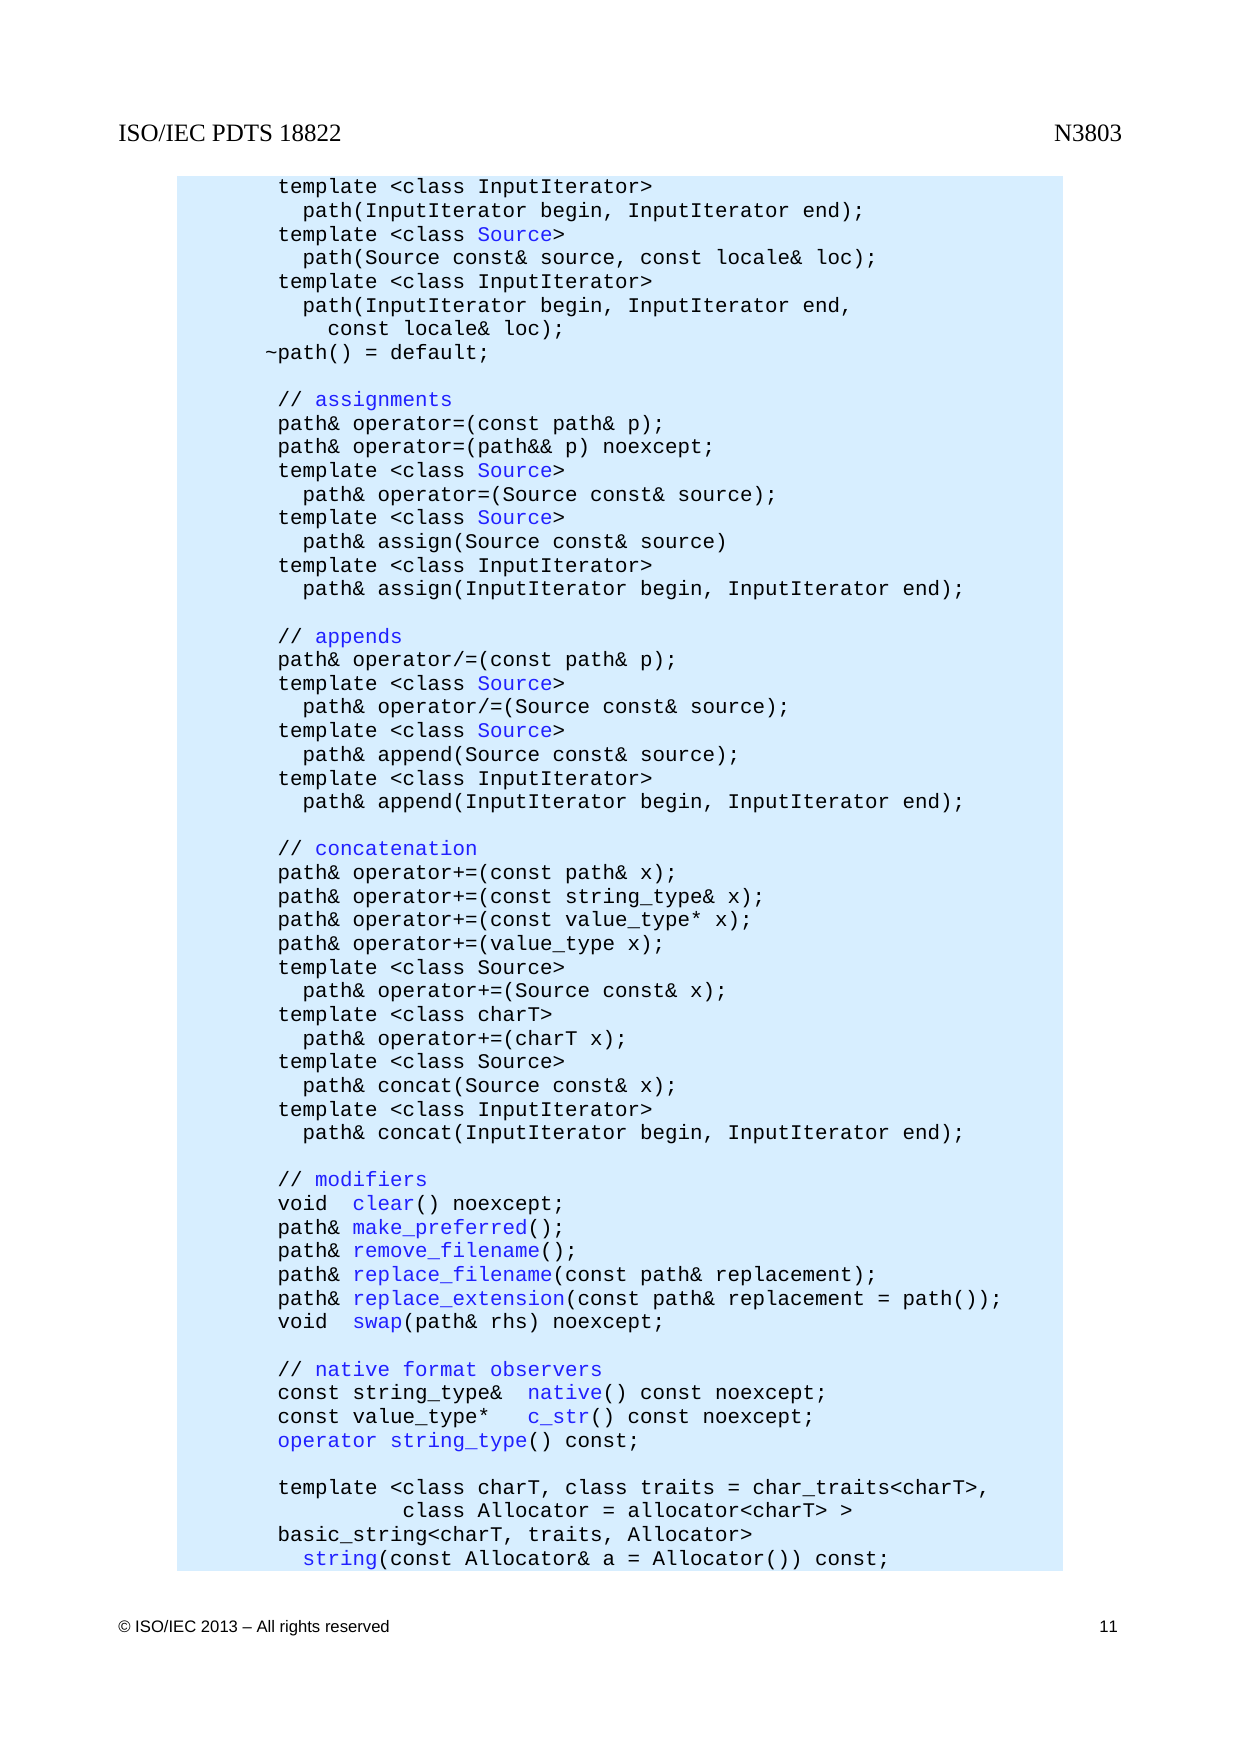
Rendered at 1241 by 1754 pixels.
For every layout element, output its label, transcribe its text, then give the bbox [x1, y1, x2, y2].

text path& operator/=(Source const& source); [177, 697, 1063, 720]
text path& operator/=(const path& p); [177, 649, 1063, 673]
text path(Source const& source, const locale& loc); [177, 247, 1063, 271]
text path& concat(InputIterator begin, InputIterator end); [177, 1122, 1063, 1146]
text template <class Source> [177, 957, 1063, 980]
text template <class InputIterator> [177, 271, 1063, 294]
text template <class Source> [177, 673, 1063, 697]
text string(const Allocator& a = Allocator()) const; [177, 1548, 1063, 1571]
text path& operator=(Source const& source); [177, 484, 1063, 507]
text path& operator+=(Source const& x); [177, 980, 1063, 1004]
text template <class Source> [177, 720, 1063, 744]
text basic_string<charT, traits, Allocator> [177, 1524, 1063, 1548]
text path& assign(Source const& source) [177, 531, 1063, 555]
text path& make_preferred(); [177, 1217, 1063, 1240]
text path& append(Source const& source); [177, 744, 1063, 767]
text // native format observers [177, 1359, 1063, 1382]
text path& operator+=(const path& x); [177, 862, 1063, 886]
text const value_type* c_str() const noexcept; [177, 1406, 1063, 1429]
text path& append(InputIterator begin, InputIterator end); [177, 791, 1063, 815]
text path& operator+=(const string_type& x); [177, 886, 1063, 909]
text ~path() = default; [177, 342, 1063, 366]
text template <class Source> [177, 224, 1063, 247]
text path(InputIterator begin, InputIterator end); [177, 200, 1063, 224]
text template <class charT> [177, 1004, 1063, 1028]
text path& operator+=(value_type x); [177, 933, 1063, 957]
text path& assign(InputIterator begin, InputIterator end); [177, 578, 1063, 602]
text path& remove_filename(); [177, 1240, 1063, 1264]
text void clear() noexcept; [177, 1193, 1063, 1217]
text const string_type& native() const noexcept; [177, 1382, 1063, 1406]
text template <class charT, class traits = char_traits<charT>, [177, 1477, 1063, 1501]
text template <class InputIterator> [177, 555, 1063, 578]
text path& replace_extension(const path& replacement = path()); [177, 1288, 1063, 1311]
text path& replace_filename(const path& replacement); [177, 1264, 1063, 1288]
text template <class Source> [177, 507, 1063, 531]
text template <class InputIterator> [177, 176, 1063, 200]
text path& concat(Source const& x); [177, 1075, 1063, 1098]
text // modifiers [177, 1169, 1063, 1193]
text class Allocator = allocator<charT> > [177, 1501, 1063, 1524]
text path& operator=(path&& p) noexcept; [177, 436, 1063, 460]
text template <class Source> [177, 1051, 1063, 1075]
text template <class InputIterator> [177, 767, 1063, 791]
text void swap(path& rhs) noexcept; [177, 1311, 1063, 1335]
text template <class Source> [177, 460, 1063, 484]
text path& operator+=(charT x); [177, 1028, 1063, 1051]
text path& operator+=(const value_type* x); [177, 909, 1063, 933]
text path& operator=(const path& p); [177, 413, 1063, 436]
text // assignments [177, 389, 1063, 413]
text // appends [177, 626, 1063, 649]
text path(InputIterator begin, InputIterator end, const locale& loc); [177, 294, 1063, 342]
text // concatenation [177, 838, 1063, 862]
text operator string_type() const; [177, 1429, 1063, 1453]
text template <class InputIterator> [177, 1098, 1063, 1122]
